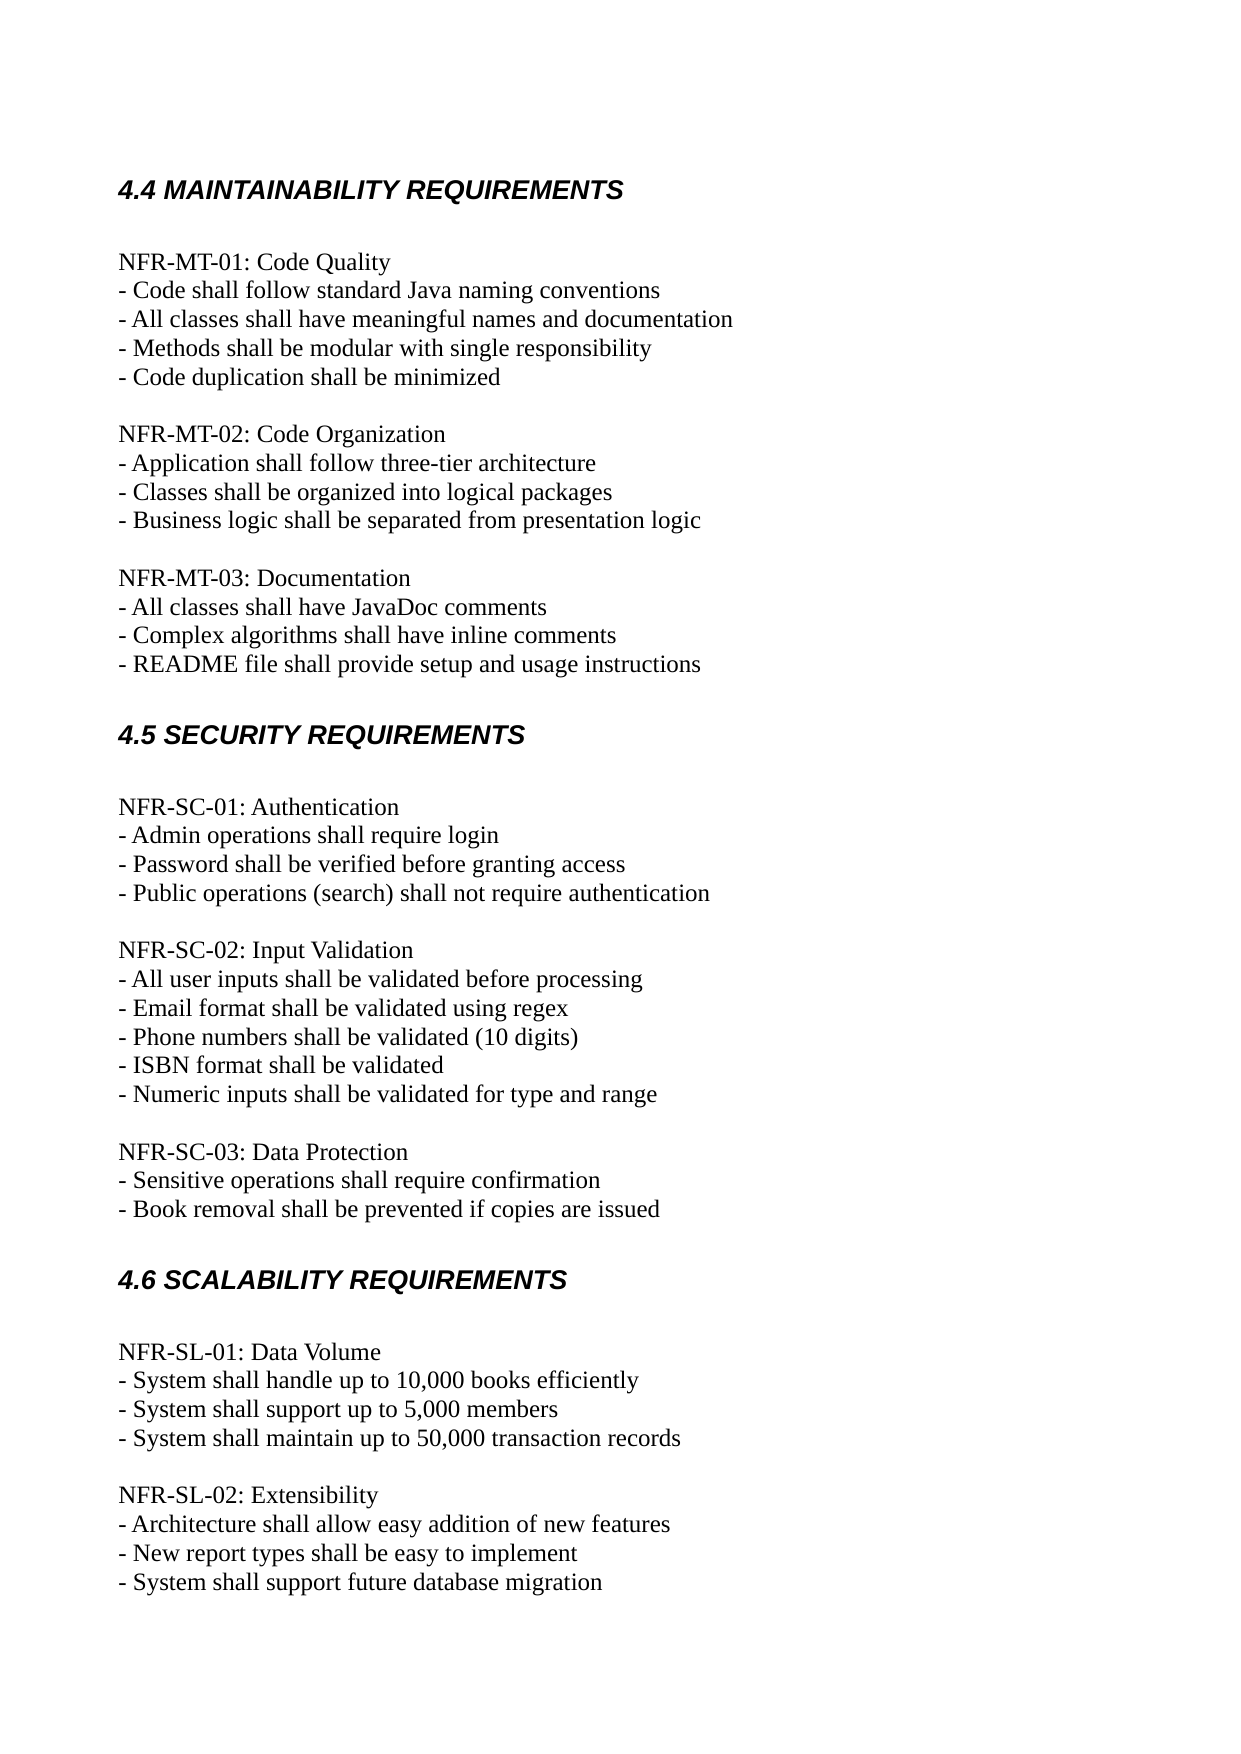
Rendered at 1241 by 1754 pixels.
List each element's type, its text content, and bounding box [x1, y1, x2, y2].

subtitle 4.6 SCALABILITY REQUIREMENTS [118, 1264, 1122, 1296]
text - System shall handle up to 10,000 books efficiently [118, 1366, 1122, 1394]
text - Admin operations shall require login [118, 821, 1122, 849]
text NFR-SC-01: Authentication [118, 792, 1122, 821]
text - Numeric inputs shall be validated for type and range [118, 1079, 1122, 1108]
text - ISBN format shall be validated [118, 1051, 1122, 1079]
text - Business logic shall be separated from presentation logic [118, 506, 1122, 534]
text NFR-MT-01: Code Quality [118, 247, 1122, 276]
text - System shall support up to 5,000 members [118, 1394, 1122, 1423]
text - Code duplication shall be minimized [118, 362, 1122, 391]
text - README file shall provide setup and usage instructions [118, 649, 1122, 678]
text NFR-MT-02: Code Organization [118, 419, 1122, 448]
text - Password shall be verified before granting access [118, 849, 1122, 878]
text - Architecture shall allow easy addition of new features [118, 1509, 1122, 1538]
text NFR-SL-01: Data Volume [118, 1337, 1122, 1366]
text - Application shall follow three-tier architecture [118, 448, 1122, 477]
subtitle 4.5 SECURITY REQUIREMENTS [118, 719, 1122, 751]
text - System shall maintain up to 50,000 transaction records [118, 1423, 1122, 1452]
text - Sensitive operations shall require confirmation [118, 1166, 1122, 1194]
text NFR-SL-02: Extensibility [118, 1481, 1122, 1509]
text - Public operations (search) shall not require authentication [118, 878, 1122, 907]
text - System shall support future database migration [118, 1567, 1122, 1596]
text - Phone numbers shall be validated (10 digits) [118, 1022, 1122, 1051]
text - New report types shall be easy to implement [118, 1538, 1122, 1567]
text - Book removal shall be prevented if copies are issued [118, 1194, 1122, 1223]
text - All classes shall have meaningful names and documentation [118, 304, 1122, 333]
subtitle 4.4 MAINTAINABILITY REQUIREMENTS [118, 174, 1122, 206]
text - All classes shall have JavaDoc comments [118, 592, 1122, 621]
text - Complex algorithms shall have inline comments [118, 621, 1122, 649]
text - Classes shall be organized into logical packages [118, 477, 1122, 506]
text - Methods shall be modular with single responsibility [118, 333, 1122, 362]
text NFR-MT-03: Documentation [118, 563, 1122, 592]
text NFR-SC-03: Data Protection [118, 1137, 1122, 1166]
text - All user inputs shall be validated before processing [118, 964, 1122, 993]
text - Code shall follow standard Java naming conventions [118, 276, 1122, 304]
text NFR-SC-02: Input Validation [118, 936, 1122, 964]
text - Email format shall be validated using regex [118, 993, 1122, 1022]
